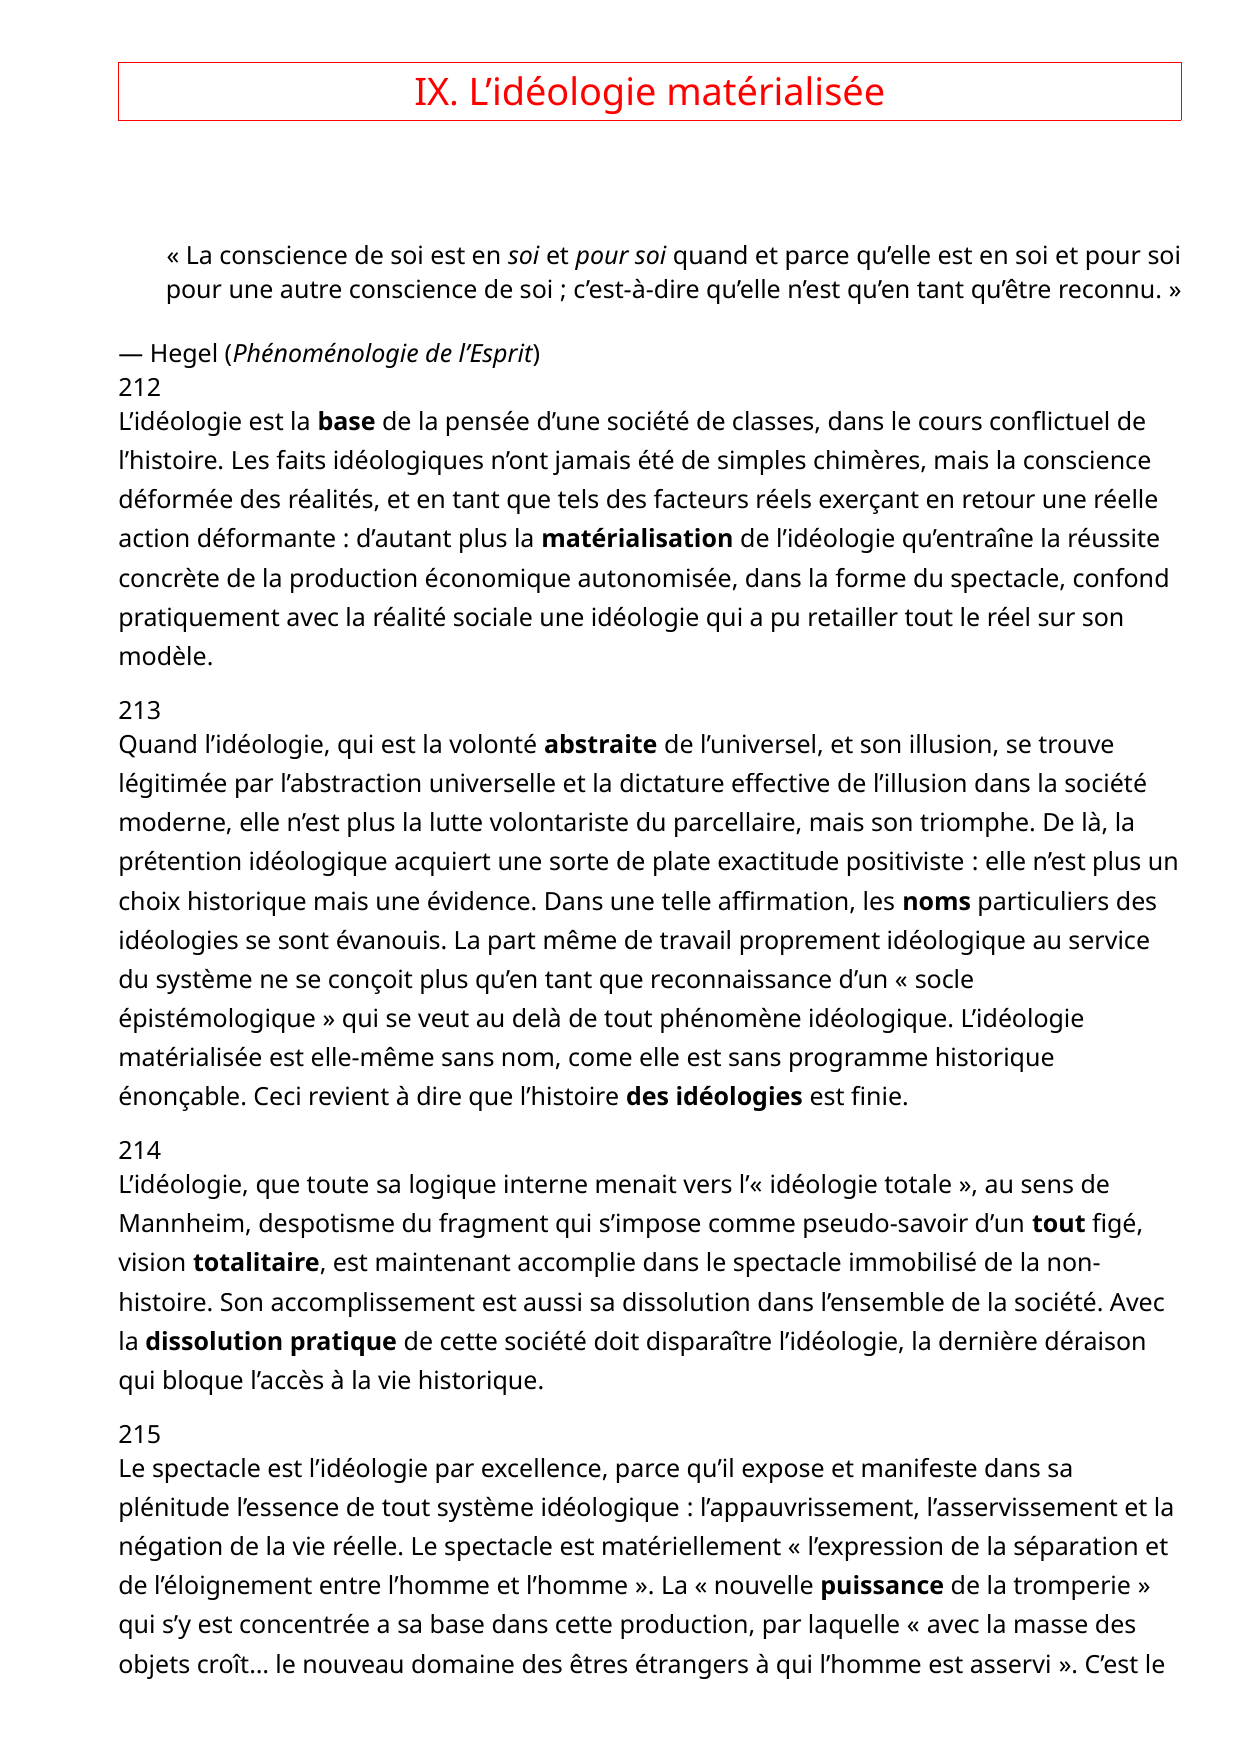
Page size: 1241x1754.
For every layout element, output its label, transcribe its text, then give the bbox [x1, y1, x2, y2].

text 214 [118, 1133, 1181, 1167]
text L’idéologie est la base de la pensée d’une société de classes, dans le cours conflictuel de l’histoire. Les faits idéologiques n’ont jamais été de simples chimères, mais la conscience déformée des réalités, et en tant que tels des facteurs réels exerçant en retour une réelle action déformante : d’autant plus la matérialisation de l’idéologie qu’entraîne la réussite concrète de la production économique autonomisée, dans la forme du spectacle, confond pratiquement avec la réalité sociale une idéologie qui a pu retailler tout le réel sur son modèle. [118, 404, 1181, 673]
text 215 [118, 1416, 1181, 1450]
text Le spectacle est l’idéologie par excellence, parce qu’il expose et manifeste dans sa plénitude l’essence de tout système idéologique : l’appauvrissement, l’asservissement et la négation de la vie réelle. Le spectacle est matériellement « l’expression de la séparation et de l’éloignement entre l’homme et l’homme ». La « nouvelle puissance de la tromperie » qui s’y est concentrée a sa base dans cette production, par laquelle « avec la masse des objets croît… le nouveau domaine des êtres étrangers à qui l’homme est asservi ». C’est le [118, 1450, 1181, 1680]
text L’idéologie, que toute sa logique interne menait vers l’« idéologie totale », au sens de Mannheim, despotisme du fragment qui s’impose comme pseudo-savoir d’un tout figé, vision totalitaire, est maintenant accomplie dans le spectacle immobilisé de la non-histoire. Son accomplissement est aussi sa dissolution dans l’ensemble de la société. Avec la dissolution pratique de cette société doit disparaître l’idéologie, la dernière déraison qui bloque l’accès à la vie historique. [118, 1167, 1181, 1397]
text Quand l’idéologie, qui est la volonté abstraite de l’universel, et son illusion, se trouve légitimée par l’abstraction universelle et la dictature effective de l’illusion dans la société moderne, elle n’est plus la lutte volontariste du parcellaire, mais son triomphe. De là, la prétention idéologique acquiert une sorte de plate exactitude positiviste : elle n’est plus un choix historique mais une évidence. Dans une telle affirmation, les noms particuliers des idéologies se sont évanouis. La part même de travail proprement idéologique au service du système ne se conçoit plus qu’en tant que reconnaissance d’un « socle épistémologique » qui se veut au delà de tout phénomène idéologique. L’idéologie matérialisée est elle-même sans nom, come elle est sans programme historique énonçable. Ceci revient à dire que l’histoire des idéologies est finie. [118, 726, 1181, 1113]
subtitle IX. L’idéologie matérialisée [119, 63, 1181, 120]
text — Hegel (Phénoménologie de l’Esprit) [118, 336, 1181, 369]
text 213 [118, 692, 1181, 726]
text « La conscience de soi est en soi et pour soi quand et parce qu’elle est en soi et pour soi pour une autre conscience de soi ; c’est-à-dire qu’elle n’est qu’en tant qu’être reconnu. » [118, 238, 1181, 306]
text 212 [118, 369, 1181, 404]
